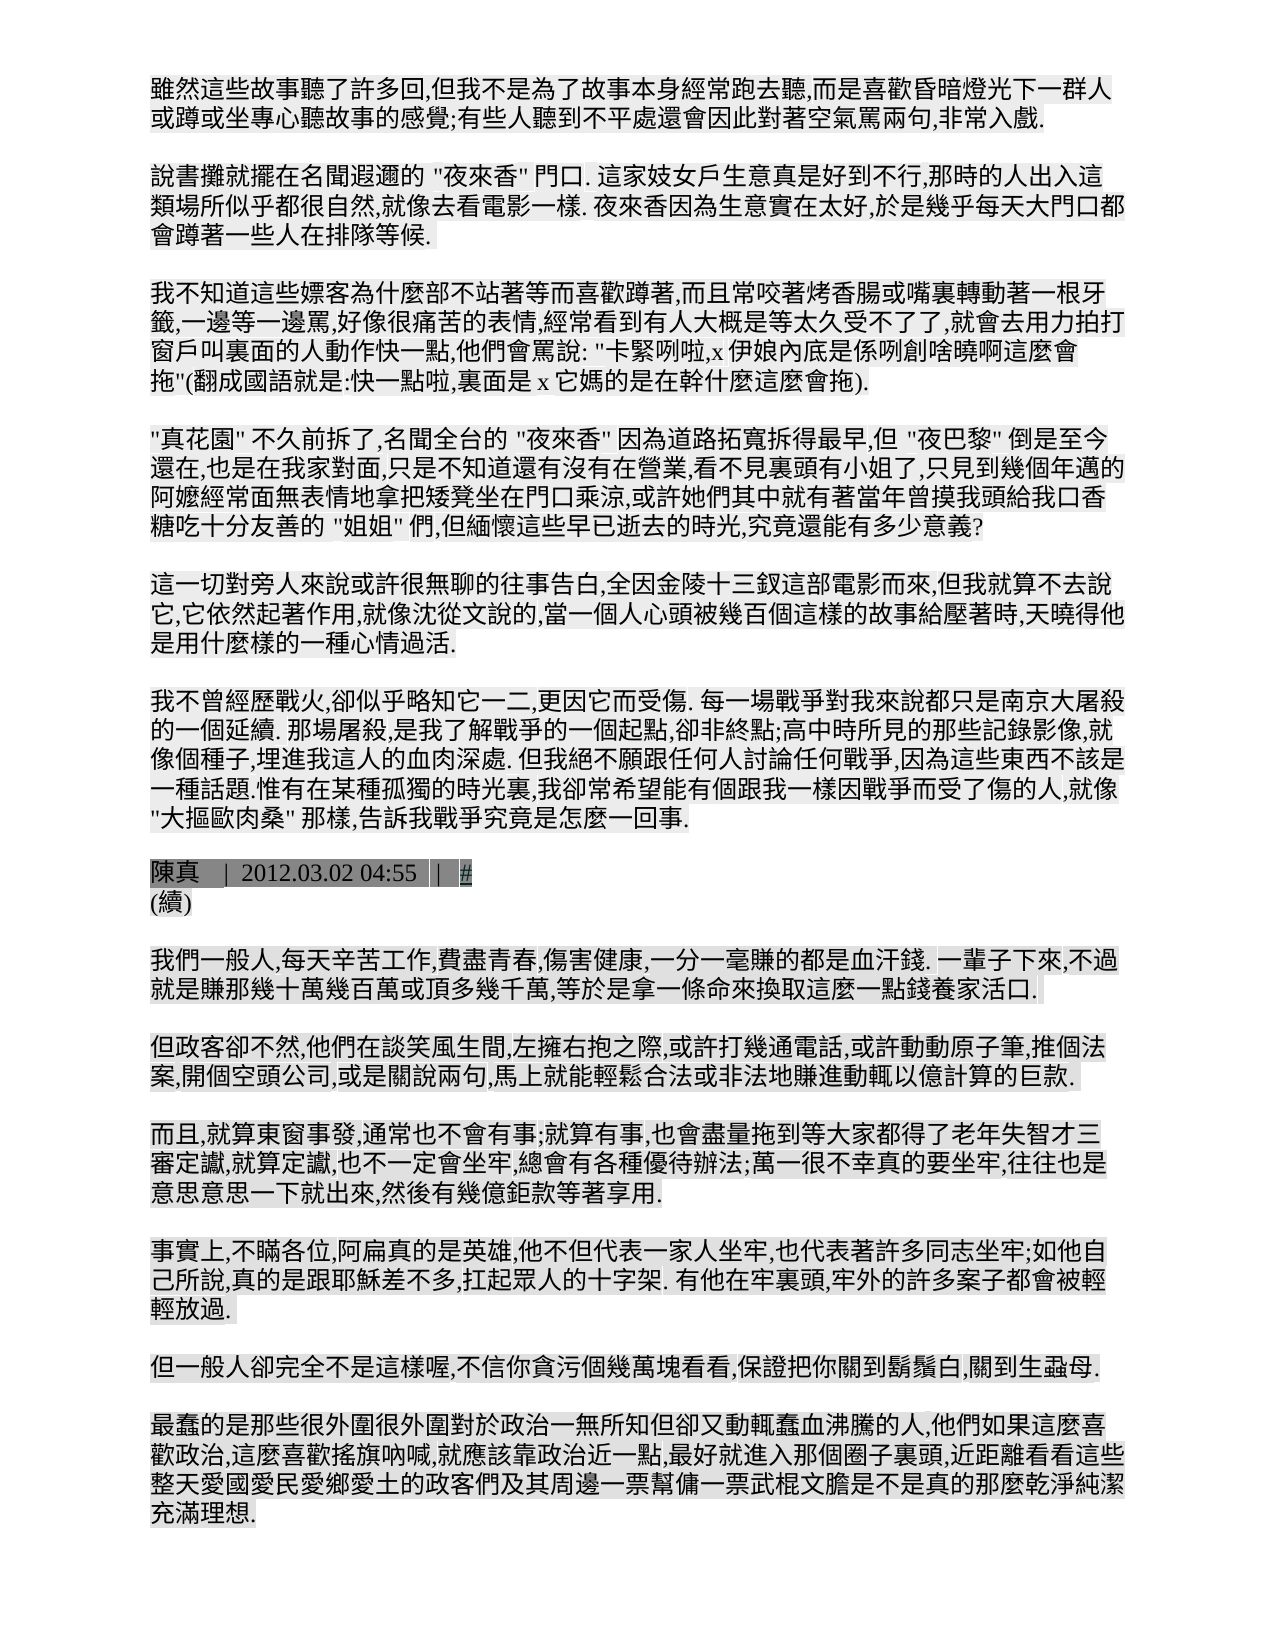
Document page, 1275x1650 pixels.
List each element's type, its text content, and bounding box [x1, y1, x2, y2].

text 陳真 | 2012.03.02 04:55 | # [150, 858, 1125, 888]
text 雖然這些故事聽了許多回,但我不是為了故事本身經常跑去聽,而是喜歡昏暗燈光下一群人或蹲或坐專心聽故事的感覺;有些人聽到不平處還會因此對著空氣罵兩句,非常入戲. 說書攤就擺在名聞遐邇的 "夜來香" 門口. 這家妓女戶生意真是好到不行,那時的人出入這類場所似乎都很自然,就像去看電影一樣. 夜來香因為生意實在太好,於是幾乎每天大門口都會蹲著一些人在排隊等候. 我不知道這些嫖客為什麼部不站著等而喜歡蹲著,而且常咬著烤香腸或嘴裏轉動著一根牙籤,一邊等一邊罵,好像很痛苦的表情,經常看到有人大概是等太久受不了了,就會去用力拍打窗戶叫裏面的人動作快一點,他們會罵說: "卡緊咧啦,x伊娘內底是係咧創啥曉啊這麼會拖"(翻成國語就是:快一點啦,裏面是x它媽的是在幹什麼這麼會拖). "真花園" 不久前拆了,名聞全台的 "夜來香" 因為道路拓寬拆得最早,但 "夜巴黎" 倒是至今還在,也是在我家對面,只是不知道還有沒有在營業,看不見裏頭有小姐了,只見到幾個年邁的阿嬤經常面無表情地拿把矮凳坐在門口乘涼,或許她們其中就有著當年曾摸我頭給我口香糖吃十分友善的 "姐姐" 們,但緬懷這些早已逝去的時光,究竟還能有多少意義? 這一切對旁人來說或許很無聊的往事告白,全因金陵十三釵這部電影而來,但我就算不去說它,它依然起著作用,就像沈從文說的,當一個人心頭被幾百個這樣的故事給壓著時,天曉得他是用什麼樣的一種心情過活. 我不曾經歷戰火,卻似乎略知它一二,更因它而受傷. 每一場戰爭對我來說都只是南京大屠殺的一個延續. 那場屠殺,是我了解戰爭的一個起點,卻非終點;高中時所見的那些記錄影像,就像個種子,埋進我這人的血肉深處. 但我絕不願跟任何人討論任何戰爭,因為這些東西不該是一種話題.惟有在某種孤獨的時光裏,我卻常希望能有個跟我一樣因戰爭而受了傷的人,就像 "大摳歐肉桑" 那樣,告訴我戰爭究竟是怎麼一回事. [150, 75, 1125, 833]
text (續) 我們一般人,每天辛苦工作,費盡青春,傷害健康,一分一毫賺的都是血汗錢. 一輩子下來,不過就是賺那幾十萬幾百萬或頂多幾千萬,等於是拿一條命來換取這麼一點錢養家活口. 但政客卻不然,他們在談笑風生間,左擁右抱之際,或許打幾通電話,或許動動原子筆,推個法案,開個空頭公司,或是關說兩句,馬上就能輕鬆合法或非法地賺進動輒以億計算的巨款. 而且,就算東窗事發,通常也不會有事;就算有事,也會盡量拖到等大家都得了老年失智才三審定讞,就算定讞,也不一定會坐牢,總會有各種優待辦法;萬一很不幸真的要坐牢,往往也是意思意思一下就出來,然後有幾億鉅款等著享用. 事實上,不瞞各位,阿扁真的是英雄,他不但代表一家人坐牢,也代表著許多同志坐牢;如他自己所說,真的是跟耶穌差不多,扛起眾人的十字架. 有他在牢裏頭,牢外的許多案子都會被輕輕放過. 但一般人卻完全不是這樣喔,不信你貪污個幾萬塊看看,保證把你關到鬍鬚白,關到生蝨母. 最蠢的是那些很外圍很外圍對於政治一無所知但卻又動輒蠢血沸騰的人,他們如果這麼喜歡政治,這麼喜歡搖旗吶喊,就應該靠政治近一點,最好就進入那個圈子裏頭,近距離看看這些整天愛國愛民愛鄉愛土的政客們及其周邊一票幫傭一票武棍文膽是不是真的那麼乾淨純潔充滿理想. [150, 888, 1125, 1528]
